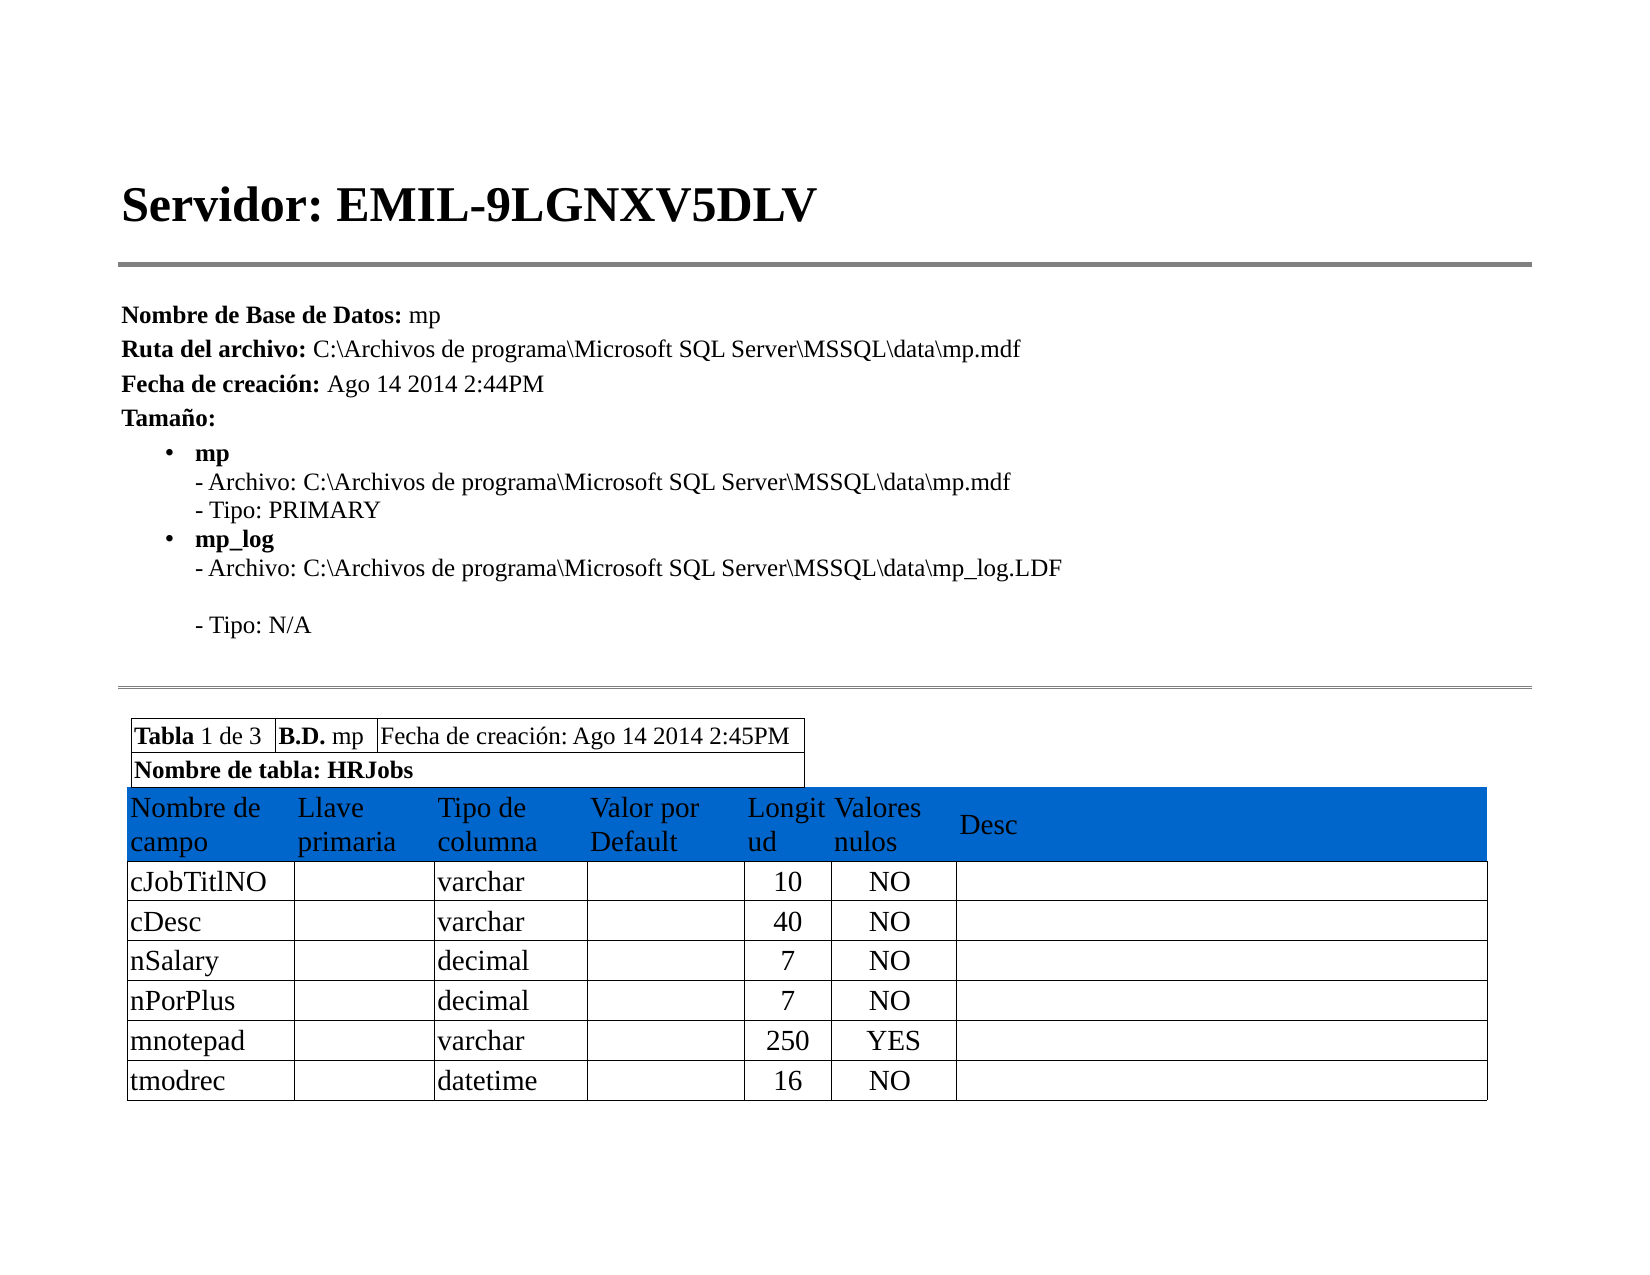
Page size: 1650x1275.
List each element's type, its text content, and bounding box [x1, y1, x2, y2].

table_cell [957, 862, 1487, 900]
table_header Nombre de campo [127, 787, 294, 861]
table_cell varchar [435, 1021, 587, 1060]
table_cell NO [832, 1061, 956, 1100]
table_cell cJobTitlNO [128, 862, 294, 900]
table_cell NO [832, 981, 956, 1020]
table_cell [588, 1061, 744, 1100]
table_cell [957, 1021, 1487, 1060]
table_cell tmodrec [128, 1061, 294, 1100]
table_cell [118, 940, 127, 980]
table_cell decimal [435, 941, 587, 980]
table_cell [957, 941, 1487, 980]
table_header Valor por Default [587, 788, 744, 861]
table_cell YES [832, 1021, 956, 1060]
table_cell Nombre de tabla: HRJobs [132, 753, 804, 787]
table_header Desc [956, 787, 1487, 861]
table_cell [957, 901, 1487, 940]
table_cell cDesc [128, 901, 294, 940]
table_cell [295, 1021, 434, 1060]
table_header [118, 787, 127, 861]
table_cell 7 [745, 941, 831, 980]
table_cell 250 [745, 1021, 831, 1060]
table_cell [295, 1061, 434, 1100]
table_cell NO [832, 901, 956, 940]
table_cell nPorPlus [128, 981, 294, 1020]
table_header Tabla 1 de 3 [132, 719, 275, 752]
table_cell mp - Archivo: C:\Archivos de programa\Microsoft SQL Server\MSSQL\data\mp.mdf - Tipo: PRIMARY mp_log - Archivo: C:\Archivos de programa\Microsoft SQL Server\MSSQL\data\mp_log.LDF - Tipo: N/A [118, 435, 1071, 672]
table_header Valores nulos [831, 787, 956, 861]
table_header Fecha de creación: Ago 14 2014 2:45PM [378, 719, 804, 752]
table_cell 16 [745, 1061, 831, 1100]
table_cell [295, 862, 434, 900]
table_header Tipo de columna [434, 788, 587, 861]
table_cell [118, 980, 127, 1020]
table_cell [588, 941, 744, 980]
table_cell 7 [745, 981, 831, 1020]
table_cell [588, 981, 744, 1020]
table_cell varchar [435, 901, 587, 940]
table_cell [295, 981, 434, 1020]
table_cell datetime [435, 1061, 587, 1100]
table_header [118, 718, 131, 752]
table_cell 10 [745, 862, 831, 900]
table_cell [295, 901, 434, 940]
table_cell [588, 1021, 744, 1060]
table_cell [588, 901, 744, 940]
table_cell Ruta del archivo: C:\Archivos de programa\Microsoft SQL Server\MSSQL\data\mp.mdf [118, 331, 1071, 366]
table_cell Tamaño: [118, 401, 1071, 435]
table_cell [118, 900, 127, 940]
table_cell [118, 752, 131, 787]
table_cell [957, 1061, 1487, 1100]
table_cell [957, 981, 1487, 1020]
table_cell [295, 941, 434, 980]
table_cell [588, 862, 744, 900]
table_cell Fecha de creación: Ago 14 2014 2:44PM [118, 366, 1071, 401]
table_header Llave primaria [294, 788, 434, 861]
table_cell [118, 1020, 127, 1060]
table_cell varchar [435, 862, 587, 900]
table_cell NO [832, 862, 956, 900]
table_cell mnotepad [128, 1021, 294, 1060]
table_header Servidor: EMIL-9LGNXV5DLV [118, 147, 832, 248]
table_cell nSalary [128, 941, 294, 980]
table_cell decimal [435, 981, 587, 1020]
table_header B.D. mp [276, 719, 377, 752]
table_header Longitud [744, 787, 831, 861]
table_header Nombre de Base de Datos: mp [118, 297, 1071, 331]
table_cell [118, 1060, 127, 1100]
table_cell 40 [745, 901, 831, 940]
table_cell NO [832, 941, 956, 980]
table_cell [118, 861, 127, 900]
